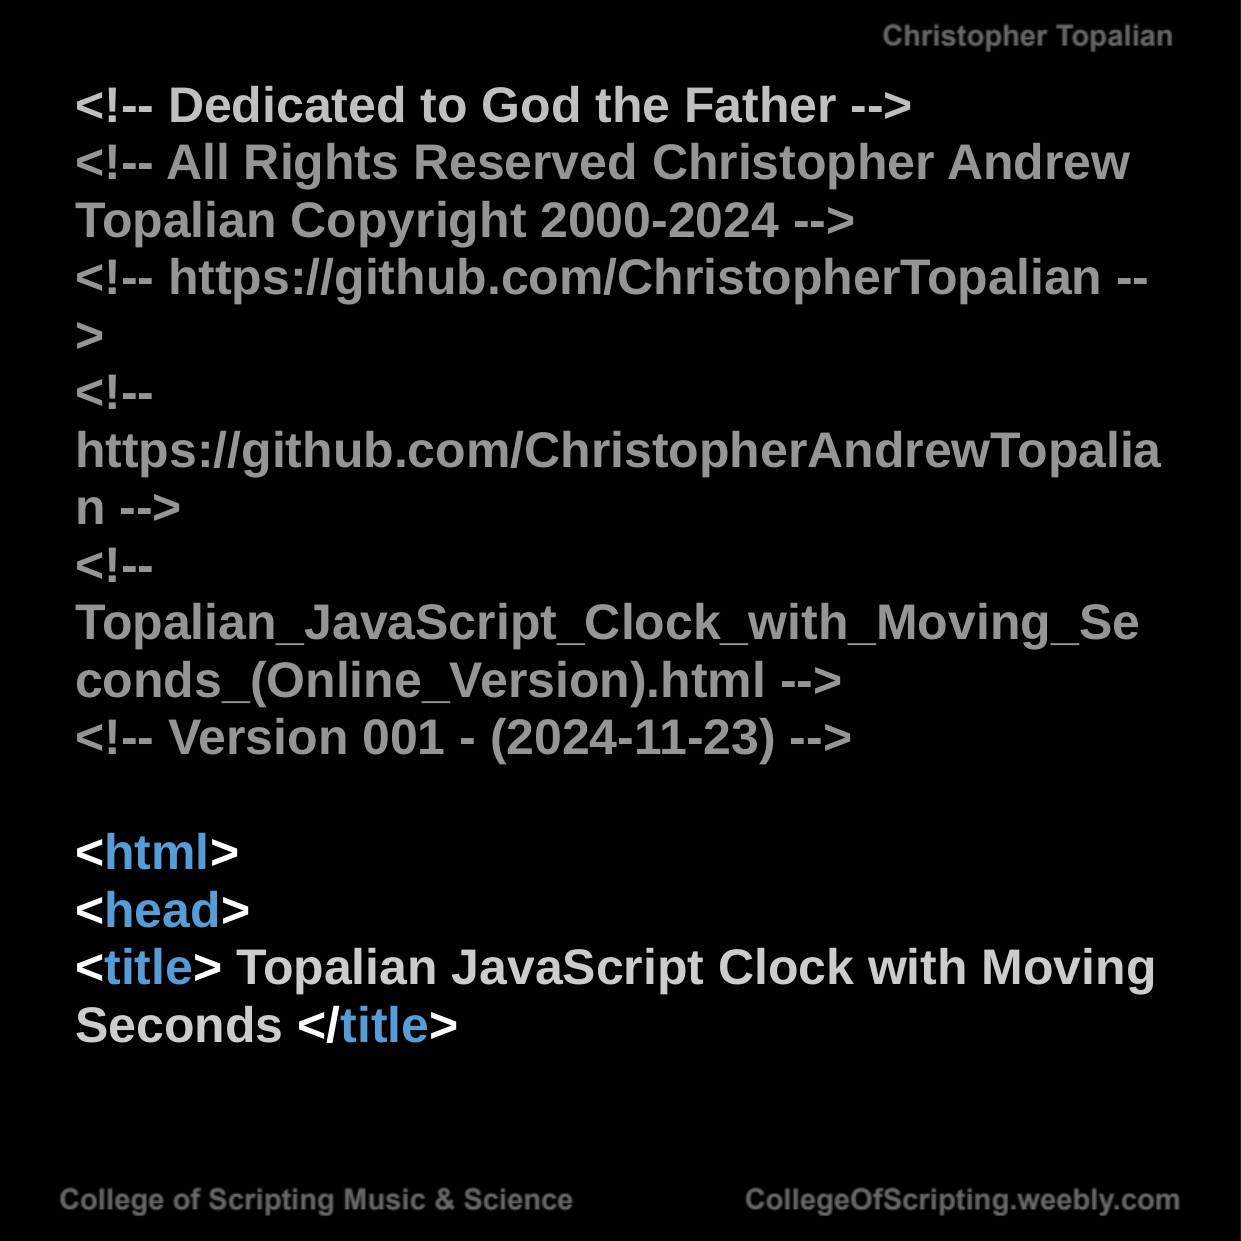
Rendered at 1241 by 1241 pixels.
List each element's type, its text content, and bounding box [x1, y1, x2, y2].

text <title> Topalian JavaScript Clock with Moving Seconds </title> [75, 937, 1166, 1052]
text <!-- Dedicated to God the Father --> [75, 75, 1166, 132]
text <!-- All Rights Reserved Christopher Andrew Topalian Copyright 2000-2024 --> [75, 132, 1166, 247]
text <!-- https://github.com/ChristopherAndrewTopalian --> [75, 362, 1166, 535]
text <!-- https://github.com/ChristopherTopalian --> [75, 247, 1166, 362]
text <html> [75, 822, 1166, 880]
text <head> [75, 880, 1166, 937]
text <!-- Version 001 - (2024-11-23) --> [75, 707, 1166, 765]
text <!-- Topalian_JavaScript_Clock_with_Moving_Seconds_(Online_Version).html --> [75, 535, 1166, 707]
